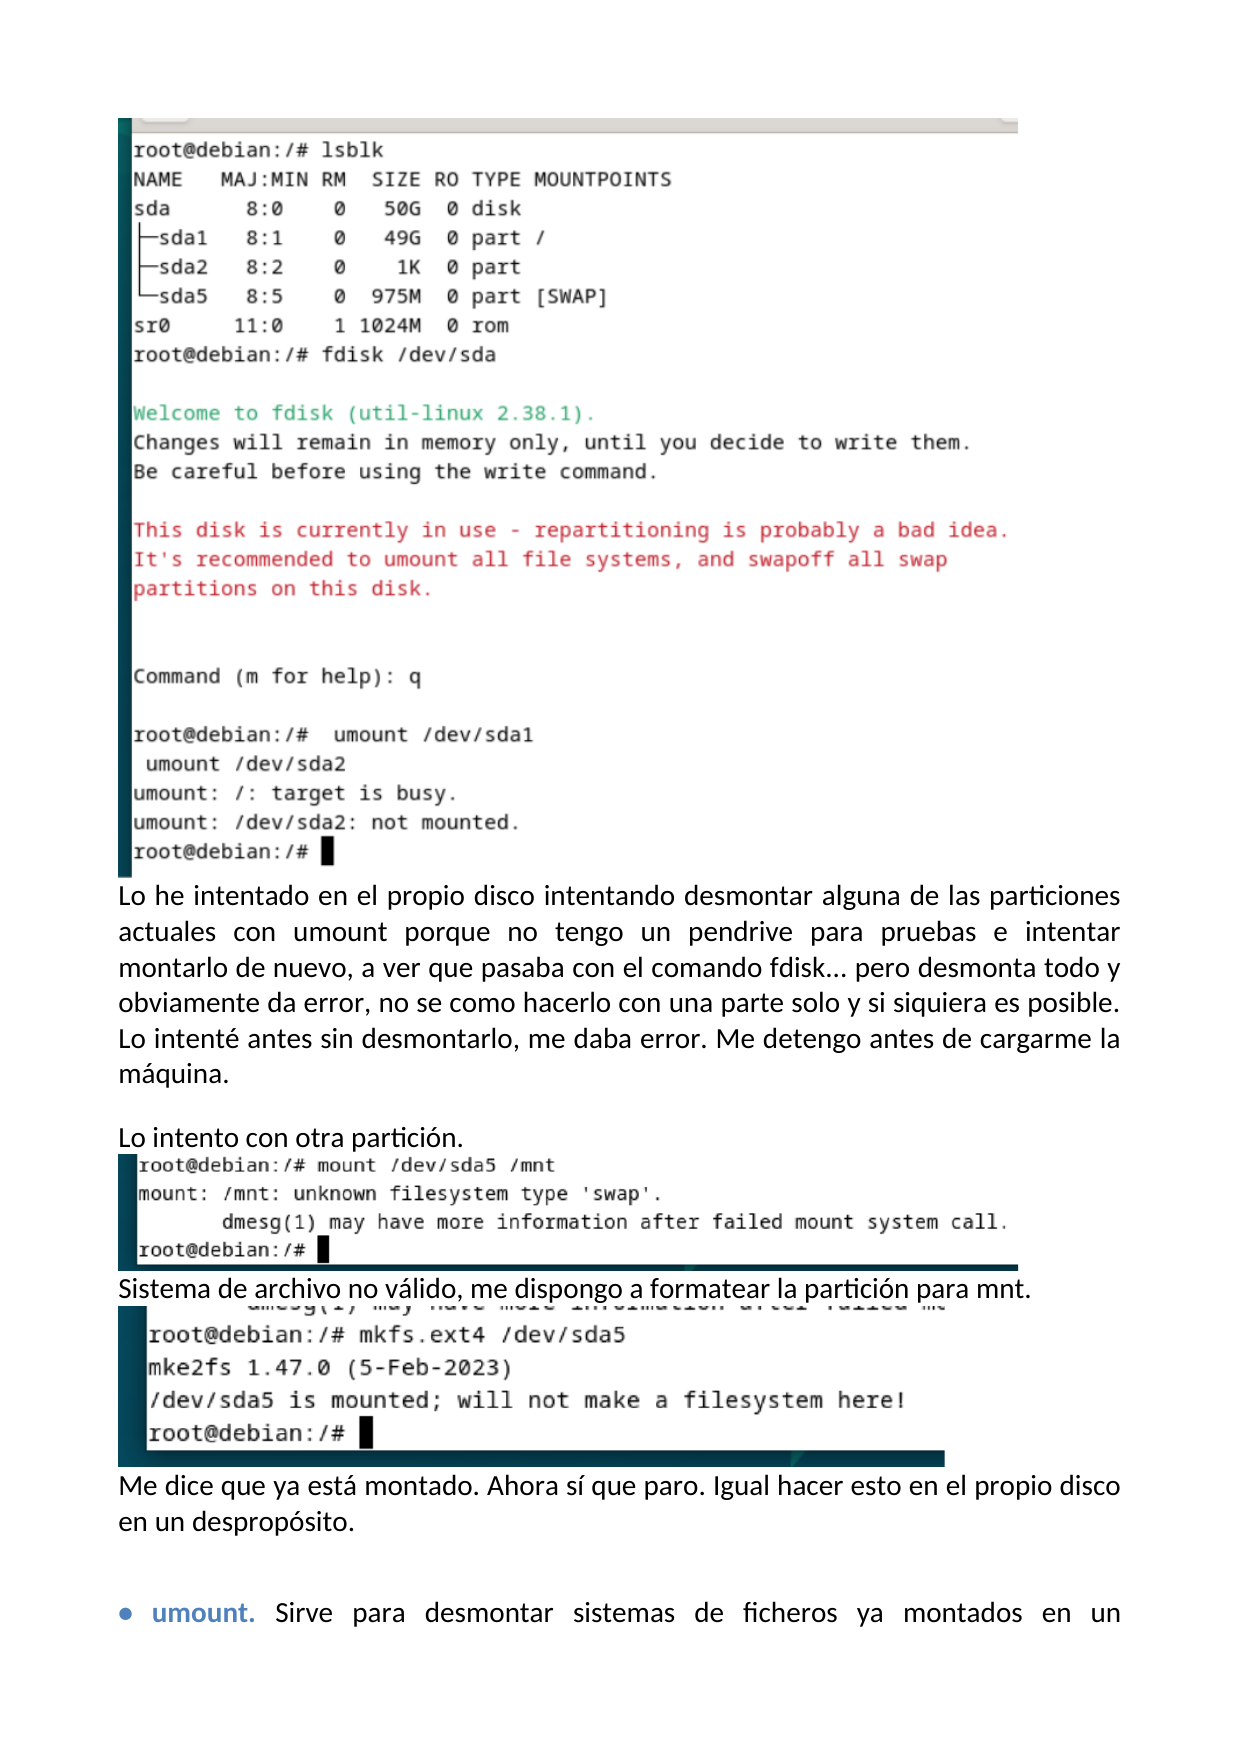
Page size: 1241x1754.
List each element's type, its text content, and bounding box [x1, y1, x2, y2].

text • umount. Sirve para desmontar sistemas de ficheros ya montados en un [118, 1594, 1122, 1630]
text Lo he intentado en el propio disco intentando desmontar alguna de las particiones actuales con umount porque no tengo un pendrive para pruebas e intentar montarlo de nuevo, a ver que pasaba con el comando fdisk... pero desmonta todo y obviamente da error, no se como hacerlo con una parte solo y si siquiera es posible. Lo intenté antes sin desmontarlo, me daba error. Me detengo antes de cargarme la máquina. [118, 877, 1122, 1091]
text Lo intento con otra partición. [118, 1119, 1122, 1155]
text Me dice que ya está montado. Ahora sí que paro. Igual hacer esto en el propio disco en un despropósito. [118, 1467, 1122, 1538]
text Sistema de archivo no válido, me dispongo a formatear la partición para mnt. [118, 1271, 1122, 1306]
